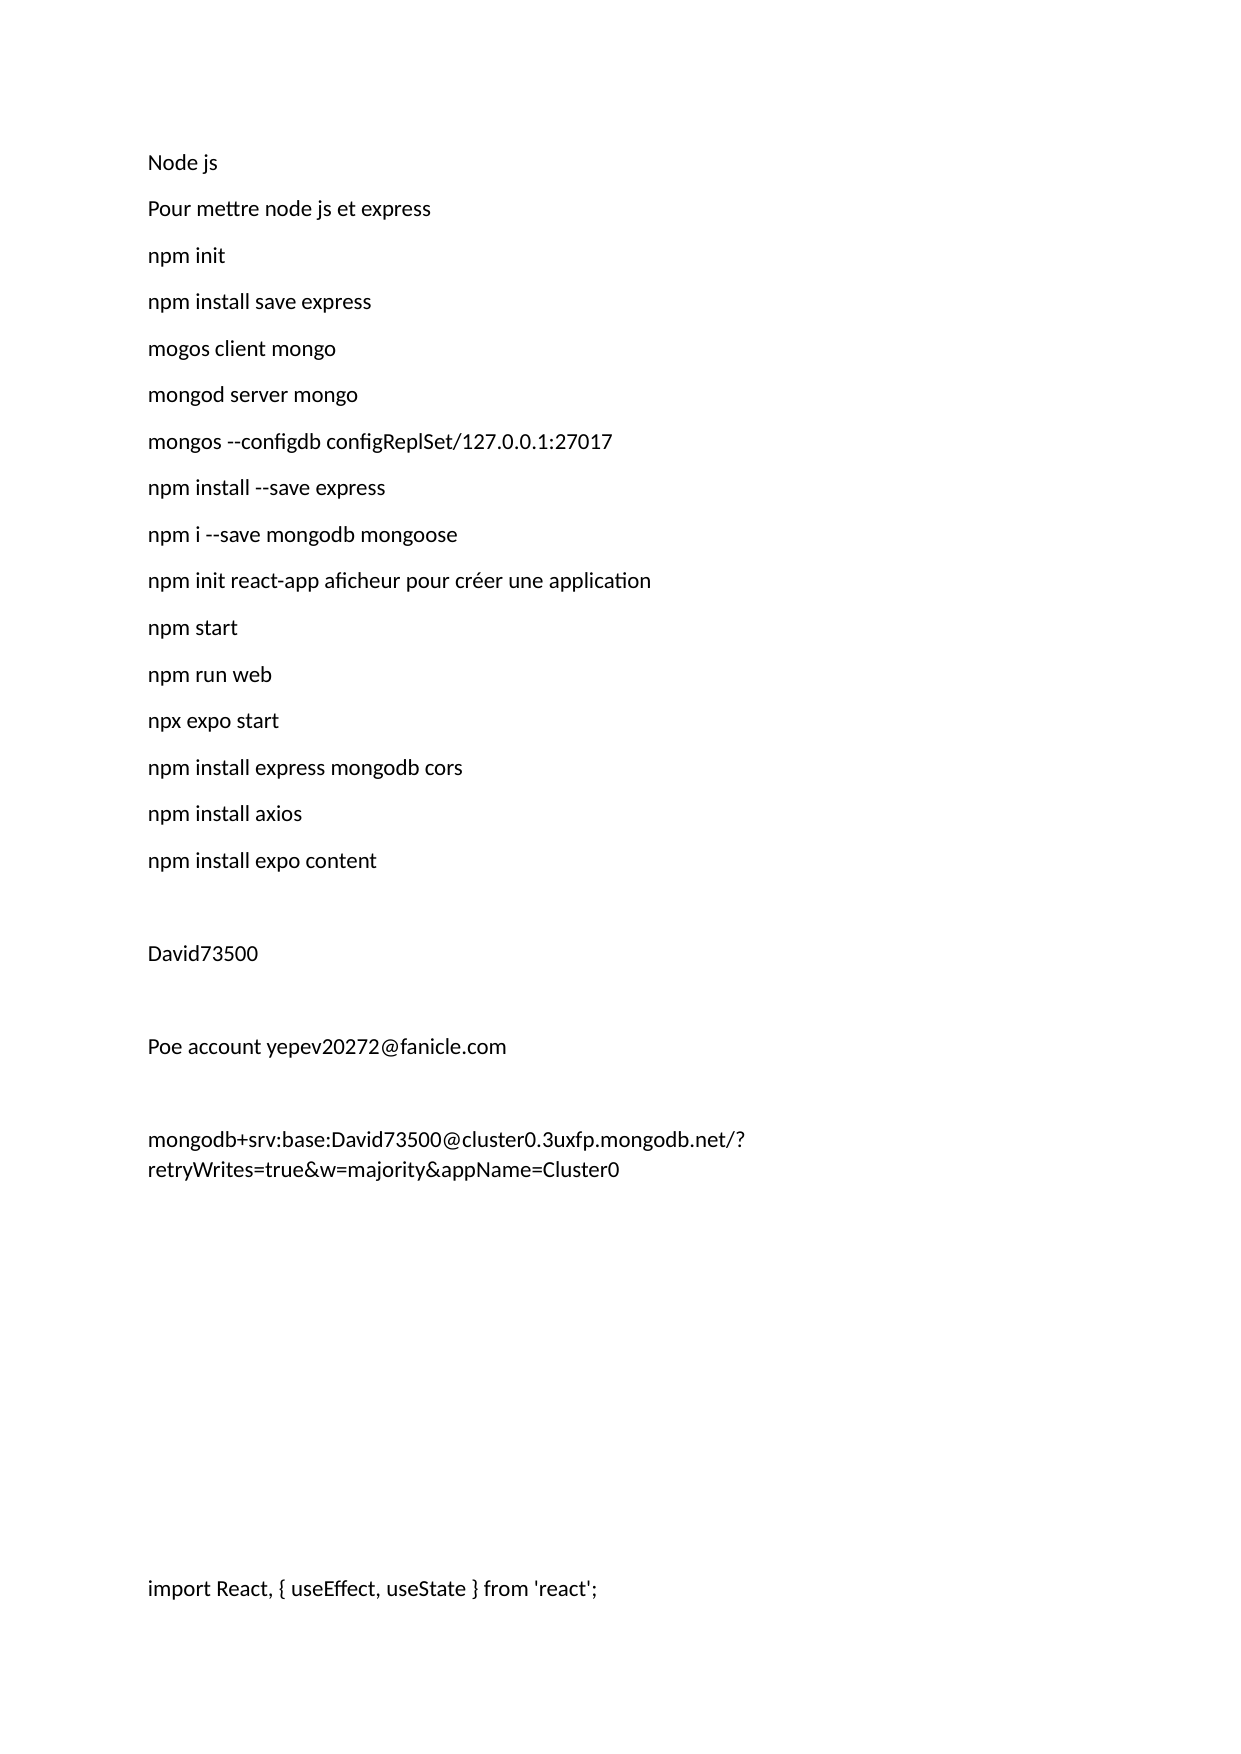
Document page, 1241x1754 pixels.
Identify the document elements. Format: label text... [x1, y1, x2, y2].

text npm install --save express [148, 473, 1093, 502]
text npm run web [148, 660, 1093, 688]
text mogos client mongo [148, 334, 1093, 362]
text npm init react-app aficheur pour créer une application [148, 567, 1093, 595]
text mongod server mongo [148, 380, 1093, 408]
text npm install axios [148, 799, 1093, 827]
text npm init [148, 241, 1093, 269]
text Node js [148, 148, 1093, 176]
text npm i --save mongodb mongoose [148, 520, 1093, 548]
text mongodb+srv:base:David73500@cluster0.3uxfp.mongodb.net/?retryWrites=true&w=majority&appName=Cluster0 [148, 1125, 1093, 1183]
text David73500 [148, 939, 1093, 967]
text Poe account yepev20272@fanicle.com [148, 1032, 1093, 1060]
text npm start [148, 613, 1093, 641]
text mongos --configdb configReplSet/127.0.0.1:27017 [148, 427, 1093, 455]
text npm install express mongodb cors [148, 753, 1093, 781]
text npx expo start [148, 706, 1093, 734]
text import React, { useEffect, useState } from 'react'; [148, 1574, 1093, 1602]
text Pour mettre node js et express [148, 194, 1093, 222]
text npm install expo content [148, 846, 1093, 874]
text npm install save express [148, 287, 1093, 315]
